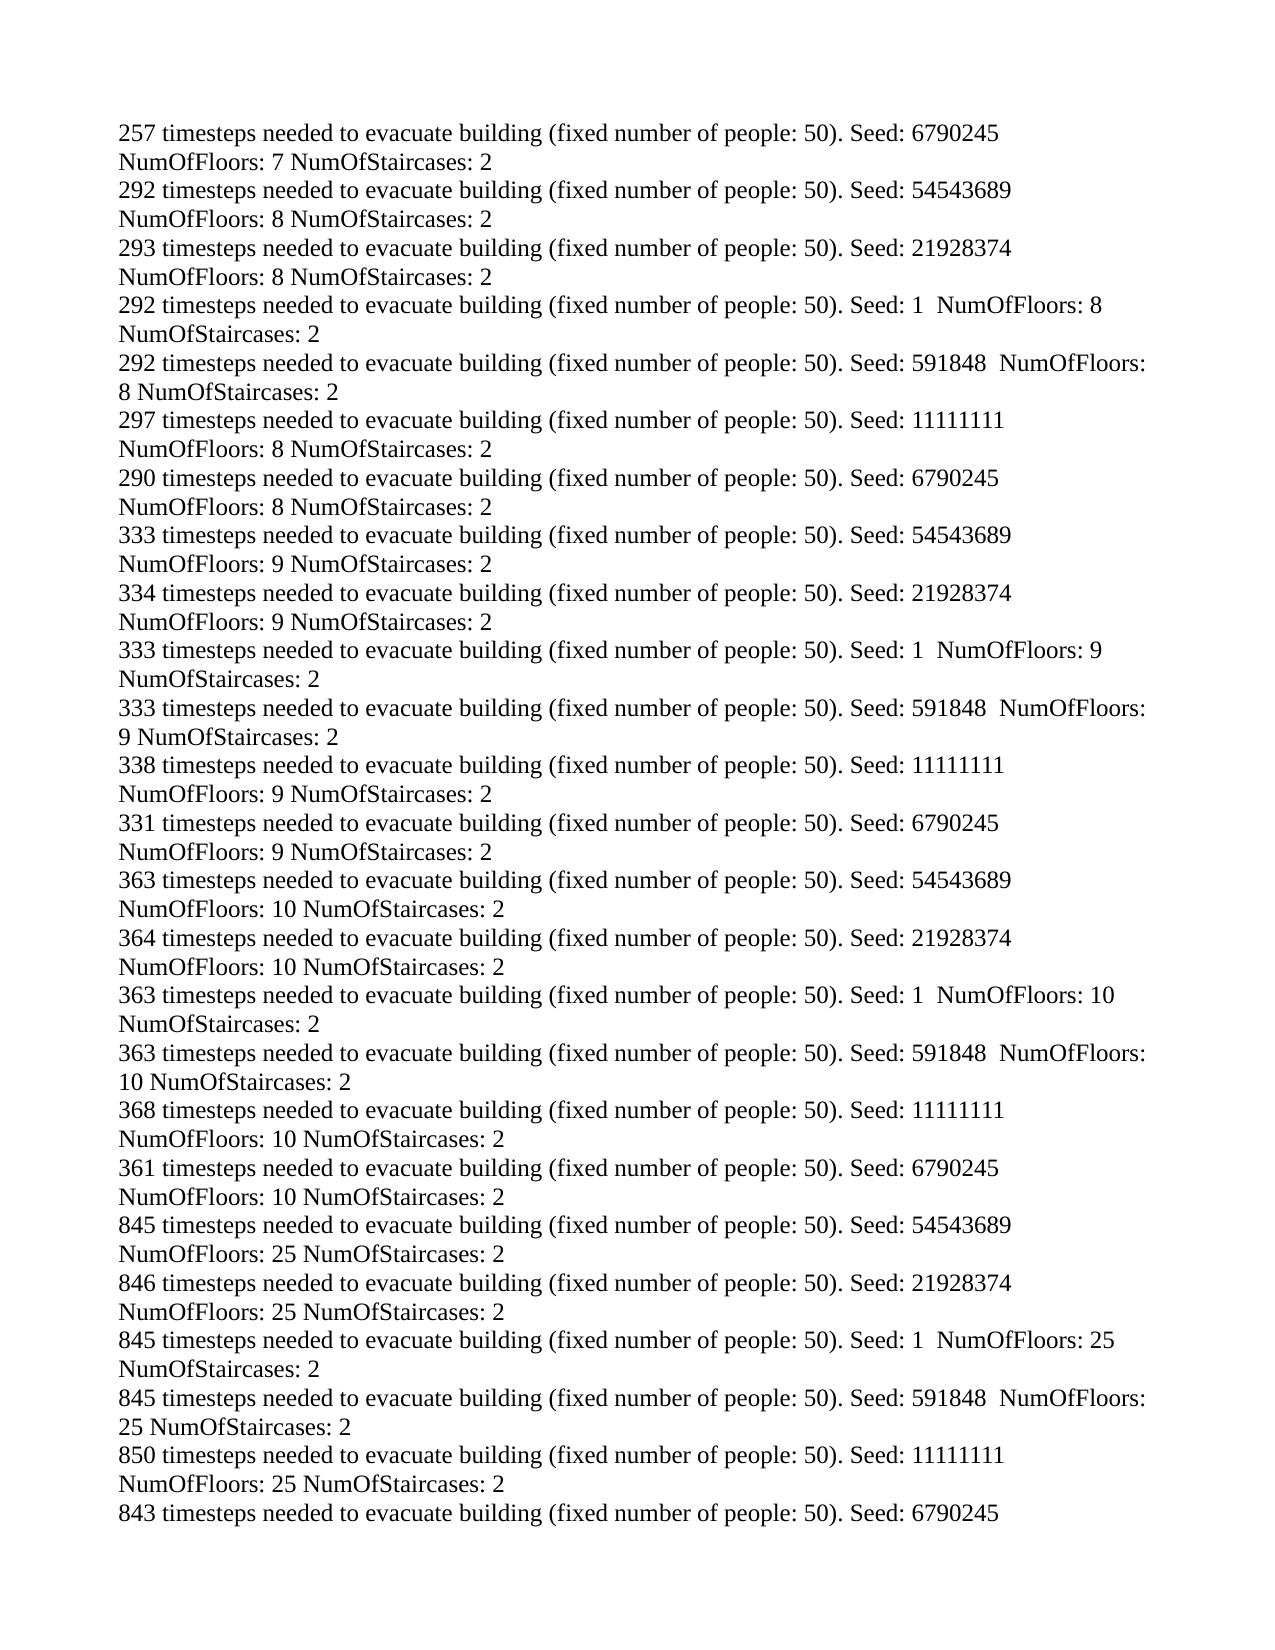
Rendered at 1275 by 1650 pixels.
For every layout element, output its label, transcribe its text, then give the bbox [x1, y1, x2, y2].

text 333 timesteps needed to evacuate building (fixed number of people: 50). Seed: 54543689 NumOfFloors: 9 NumOfStaircases: 2 [118, 521, 1157, 578]
text 333 timesteps needed to evacuate building (fixed number of people: 50). Seed: 1 NumOfFloors: 9 NumOfStaircases: 2 [118, 636, 1157, 693]
text 292 timesteps needed to evacuate building (fixed number of people: 50). Seed: 591848 NumOfFloors: 8 NumOfStaircases: 2 [118, 348, 1157, 406]
text 846 timesteps needed to evacuate building (fixed number of people: 50). Seed: 21928374 NumOfFloors: 25 NumOfStaircases: 2 [118, 1268, 1157, 1326]
text 363 timesteps needed to evacuate building (fixed number of people: 50). Seed: 1 NumOfFloors: 10 NumOfStaircases: 2 [118, 981, 1157, 1038]
text 361 timesteps needed to evacuate building (fixed number of people: 50). Seed: 6790245 NumOfFloors: 10 NumOfStaircases: 2 [118, 1153, 1157, 1211]
text 338 timesteps needed to evacuate building (fixed number of people: 50). Seed: 11111111 NumOfFloors: 9 NumOfStaircases: 2 [118, 751, 1157, 808]
text 331 timesteps needed to evacuate building (fixed number of people: 50). Seed: 6790245 NumOfFloors: 9 NumOfStaircases: 2 [118, 808, 1157, 866]
text 292 timesteps needed to evacuate building (fixed number of people: 50). Seed: 1 NumOfFloors: 8 NumOfStaircases: 2 [118, 291, 1157, 348]
text 845 timesteps needed to evacuate building (fixed number of people: 50). Seed: 54543689 NumOfFloors: 25 NumOfStaircases: 2 [118, 1211, 1157, 1268]
text 257 timesteps needed to evacuate building (fixed number of people: 50). Seed: 6790245 NumOfFloors: 7 NumOfStaircases: 2 [118, 118, 1157, 176]
text 845 timesteps needed to evacuate building (fixed number of people: 50). Seed: 1 NumOfFloors: 25 NumOfStaircases: 2 [118, 1326, 1157, 1383]
text 850 timesteps needed to evacuate building (fixed number of people: 50). Seed: 11111111 NumOfFloors: 25 NumOfStaircases: 2 [118, 1441, 1157, 1498]
text 290 timesteps needed to evacuate building (fixed number of people: 50). Seed: 6790245 NumOfFloors: 8 NumOfStaircases: 2 [118, 463, 1157, 521]
text 292 timesteps needed to evacuate building (fixed number of people: 50). Seed: 54543689 NumOfFloors: 8 NumOfStaircases: 2 [118, 176, 1157, 233]
text 293 timesteps needed to evacuate building (fixed number of people: 50). Seed: 21928374 NumOfFloors: 8 NumOfStaircases: 2 [118, 233, 1157, 291]
text 333 timesteps needed to evacuate building (fixed number of people: 50). Seed: 591848 NumOfFloors: 9 NumOfStaircases: 2 [118, 693, 1157, 751]
text 843 timesteps needed to evacuate building (fixed number of people: 50). Seed: 6790245 [118, 1498, 1157, 1527]
text 845 timesteps needed to evacuate building (fixed number of people: 50). Seed: 591848 NumOfFloors: 25 NumOfStaircases: 2 [118, 1383, 1157, 1441]
text 334 timesteps needed to evacuate building (fixed number of people: 50). Seed: 21928374 NumOfFloors: 9 NumOfStaircases: 2 [118, 578, 1157, 636]
text 297 timesteps needed to evacuate building (fixed number of people: 50). Seed: 11111111 NumOfFloors: 8 NumOfStaircases: 2 [118, 406, 1157, 463]
text 363 timesteps needed to evacuate building (fixed number of people: 50). Seed: 591848 NumOfFloors: 10 NumOfStaircases: 2 [118, 1038, 1157, 1096]
text 368 timesteps needed to evacuate building (fixed number of people: 50). Seed: 11111111 NumOfFloors: 10 NumOfStaircases: 2 [118, 1096, 1157, 1153]
text 363 timesteps needed to evacuate building (fixed number of people: 50). Seed: 54543689 NumOfFloors: 10 NumOfStaircases: 2 [118, 866, 1157, 923]
text 364 timesteps needed to evacuate building (fixed number of people: 50). Seed: 21928374 NumOfFloors: 10 NumOfStaircases: 2 [118, 923, 1157, 981]
